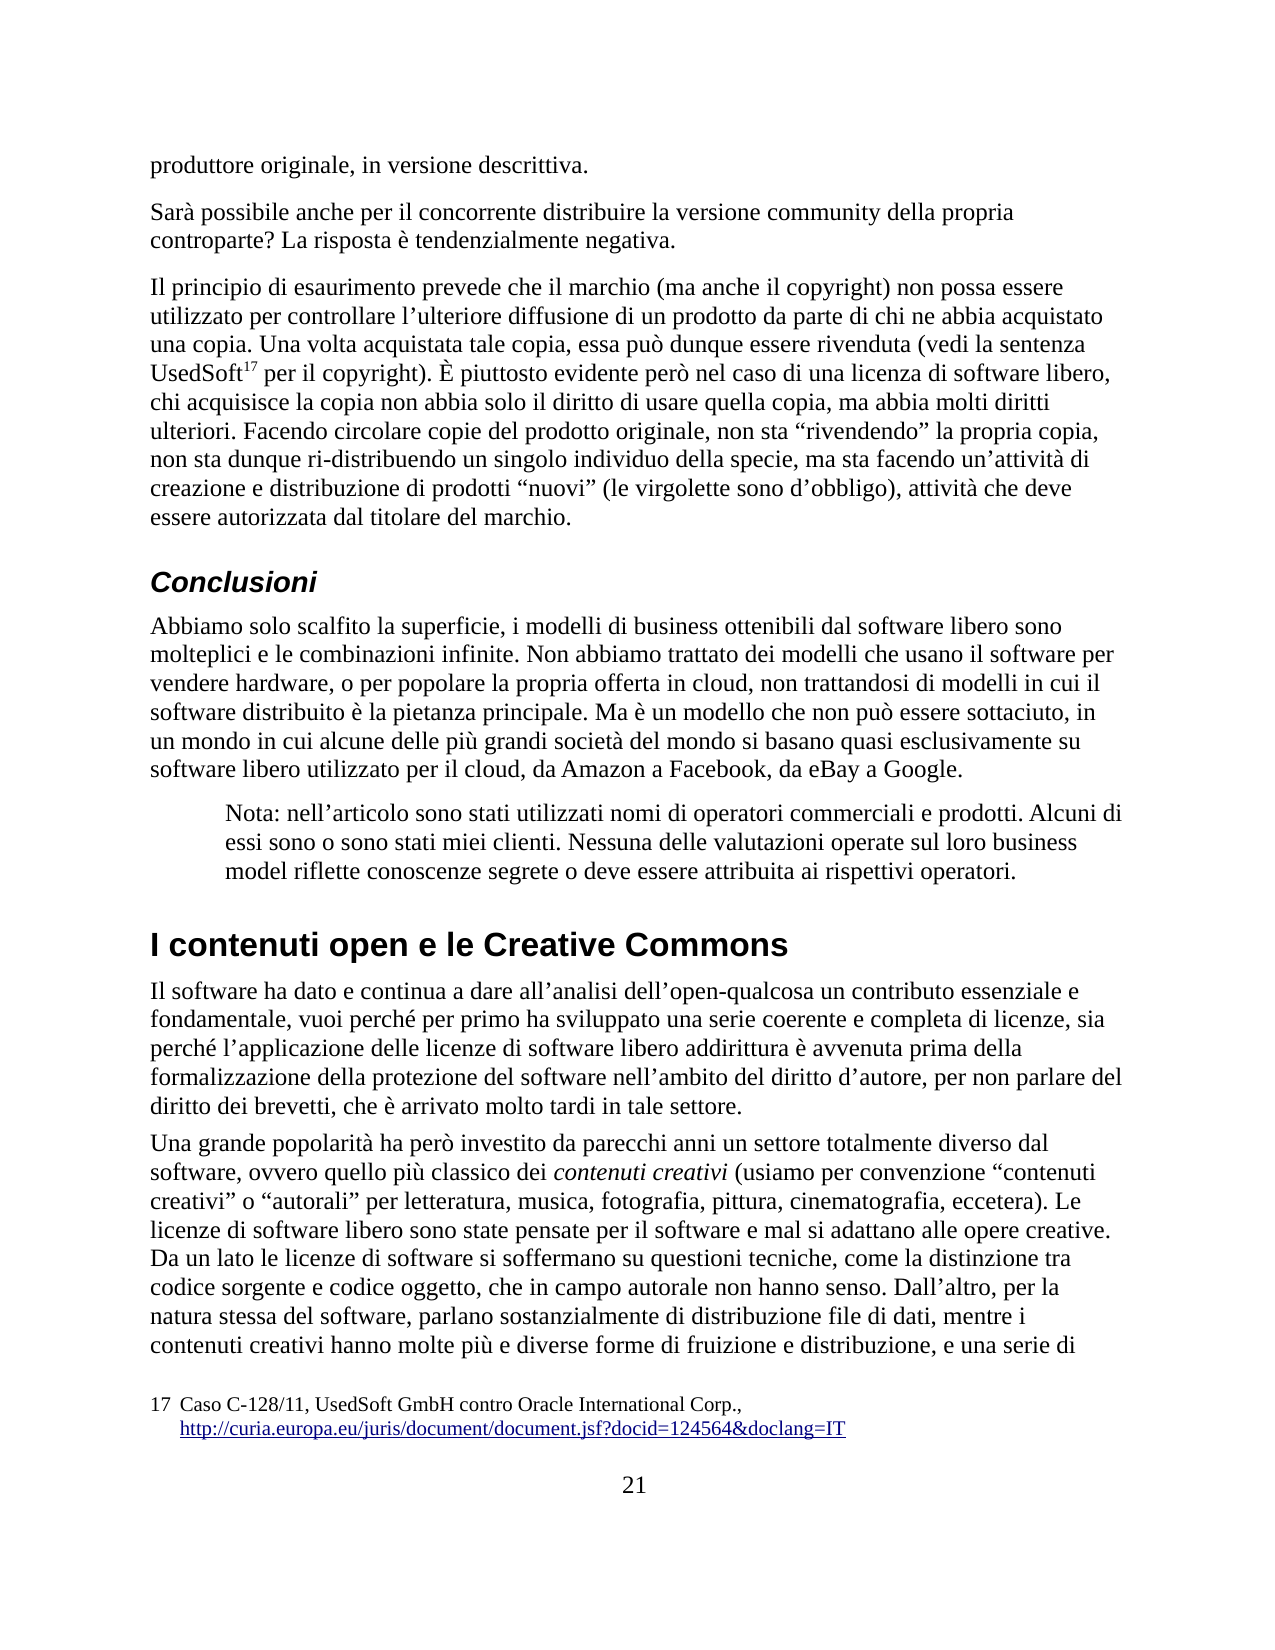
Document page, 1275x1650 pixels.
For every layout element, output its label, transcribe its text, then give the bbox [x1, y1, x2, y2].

text Il software ha dato e continua a dare all’analisi dell’open-qualcosa un contributo essenziale e fondamentale, vuoi perché per primo ha sviluppato una serie coerente e completa di licenze, sia perché l’applicazione delle licenze di software libero addirittura è avvenuta prima della formalizzazione della protezione del software nell’ambito del diritto d’autore, per non parlare del diritto dei brevetti, che è arrivato molto tardi in tale settore. [150, 976, 1125, 1119]
text Una grande popolarità ha però investito da parecchi anni un settore totalmente diverso dal software, ovvero quello più classico dei contenuti creativi (usiamo per convenzione “contenuti creativi” o “autorali” per letteratura, musica, fotografia, pittura, cinematografia, eccetera). Le licenze di software libero sono state pensate per il software e mal si adattano alle opere creative. Da un lato le licenze di software si soffermano su questioni tecniche, come la distinzione tra codice sorgente e codice oggetto, che in campo autorale non hanno senso. Dall’altro, per la natura stessa del software, parlano sostanzialmente di distribuzione file di dati, mentre i contenuti creativi hanno molte più e diverse forme di fruizione e distribuzione, e una serie di [150, 1128, 1125, 1358]
text Nota: nell’articolo sono stati utilizzati nomi di operatori commerciali e prodotti. Alcuni di essi sono o sono stati miei clienti. Nessuna delle valutazioni operate sul loro business model riflette conoscenze segrete o deve essere attribuita ai rispettivi operatori. [225, 798, 1125, 884]
text produttore originale, in versione descrittiva. [150, 150, 1125, 179]
text Caso C‑128/11, UsedSoft GmbH contro Oracle International Corp., http://curia.europa.eu/juris/document/document.jsf?docid=124564&doclang=IT [150, 1392, 1125, 1440]
text Abbiamo solo scalfito la superficie, i modelli di business ottenibili dal software libero sono molteplici e le combinazioni infinite. Non abbiamo trattato dei modelli che usano il software per vendere hardware, o per popolare la propria offerta in cloud, non trattandosi di modelli in cui il software distribuito è la pietanza principale. Ma è un modello che non può essere sottaciuto, in un mondo in cui alcune delle più grandi società del mondo si basano quasi esclusivamente su software libero utilizzato per il cloud, da Amazon a Facebook, da eBay a Google. [150, 611, 1125, 783]
subtitle I contenuti open e le Creative Commons [150, 924, 1125, 963]
text Sarà possibile anche per il concorrente distribuire la versione community della propria controparte? La risposta è tendenzialmente negativa. [150, 197, 1125, 254]
subtitle Conclusioni [150, 565, 1125, 598]
text Il principio di esaurimento prevede che il marchio (ma anche il copyright) non possa essere utilizzato per controllare l’ulteriore diffusione di un prodotto da parte di chi ne abbia acquistato una copia. Una volta acquistata tale copia, essa può dunque essere rivenduta (vedi la sentenza UsedSoft per il copyright). È piuttosto evidente però nel caso di una licenza di software libero, chi acquisisce la copia non abbia solo il diritto di usare quella copia, ma abbia molti diritti ulteriori. Facendo circolare copie del prodotto originale, non sta “rivendendo” la propria copia, non sta dunque ri-distribuendo un singolo individuo della specie, ma sta facendo un’attività di creazione e distribuzione di prodotti “nuovi” (le virgolette sono d’obbligo), attività che deve essere autorizzata dal titolare del marchio. [150, 272, 1125, 531]
